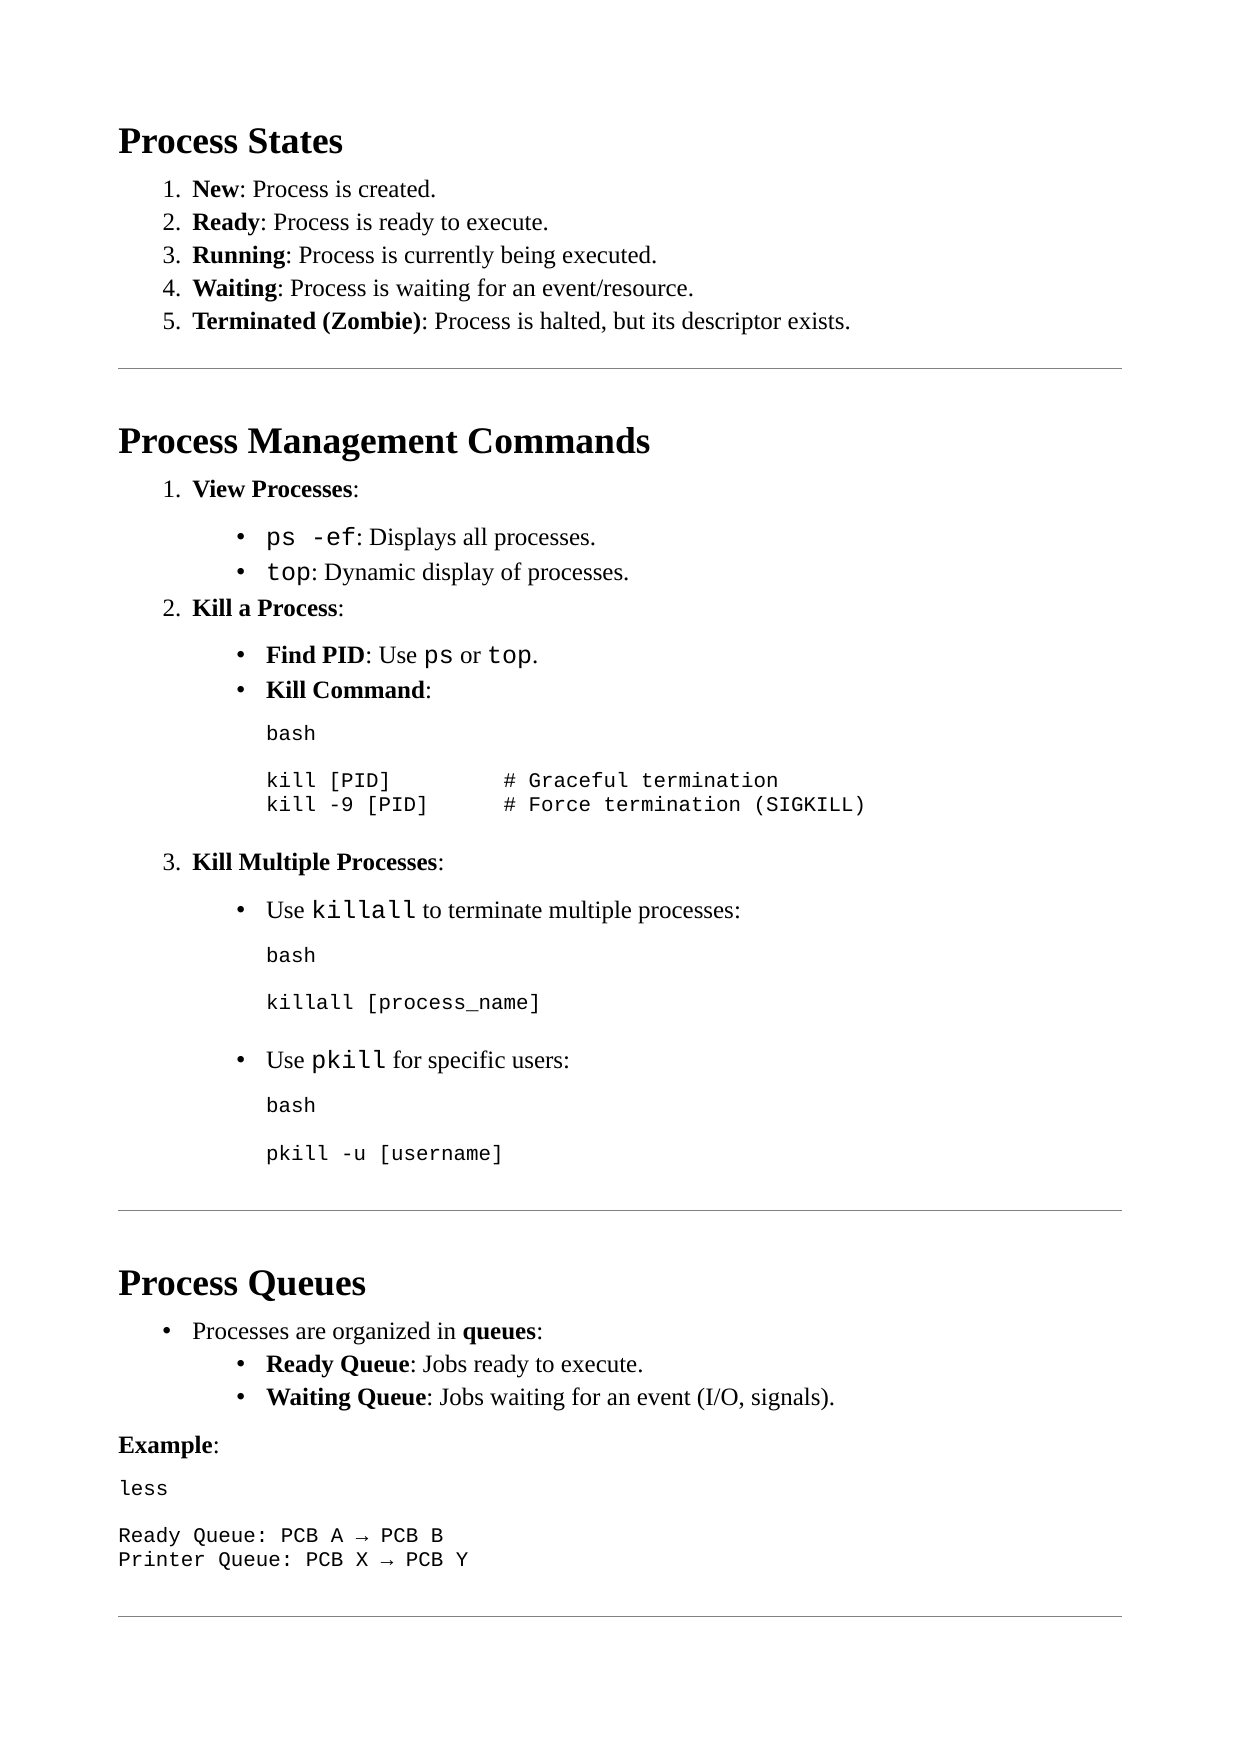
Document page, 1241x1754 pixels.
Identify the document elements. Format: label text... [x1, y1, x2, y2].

list View Processes: [162, 474, 1122, 503]
list Running: Process is currently being executed. [162, 240, 1122, 268]
list top: Dynamic display of processes. [236, 557, 1122, 588]
list Kill a Process: [162, 593, 1122, 621]
list Terminated (Zombie): Process is halted, but its descriptor exists. [162, 306, 1122, 334]
list Use pkill for specific users: [236, 1045, 1122, 1076]
text less [118, 1478, 1122, 1501]
list New: Process is created. [162, 174, 1122, 202]
list pkill -u [username] [236, 1143, 1122, 1166]
list Waiting Queue: Jobs waiting for an event (I/O, signals). [236, 1382, 1122, 1411]
subtitle Process States [118, 118, 1122, 161]
list Kill Command: [236, 676, 1122, 704]
subtitle Process Management Commands [118, 418, 1122, 462]
list kill -9 [PID] # Force termination (SIGKILL) [236, 794, 1122, 818]
list kill [PID] # Graceful termination [236, 771, 1122, 794]
list Ready: Process is ready to execute. [162, 207, 1122, 236]
text Printer Queue: PCB X → PCB Y [118, 1549, 1122, 1572]
list ps -ef: Displays all processes. [236, 522, 1122, 553]
list Ready Queue: Jobs ready to execute. [236, 1349, 1122, 1378]
subtitle Process Queues [118, 1261, 1122, 1304]
list bash [236, 945, 1122, 968]
list Kill Multiple Processes: [162, 847, 1122, 876]
list Processes are organized in queues: [162, 1316, 1122, 1345]
list Find PID: Use ps or top. [236, 640, 1122, 671]
list Waiting: Process is waiting for an event/resource. [162, 273, 1122, 302]
list Use killall to terminate multiple processes: [236, 895, 1122, 926]
text Ready Queue: PCB A → PCB B [118, 1525, 1122, 1549]
list bash [236, 1095, 1122, 1119]
list bash [236, 723, 1122, 747]
list killall [process_name] [236, 992, 1122, 1016]
text Example: [118, 1430, 1122, 1459]
